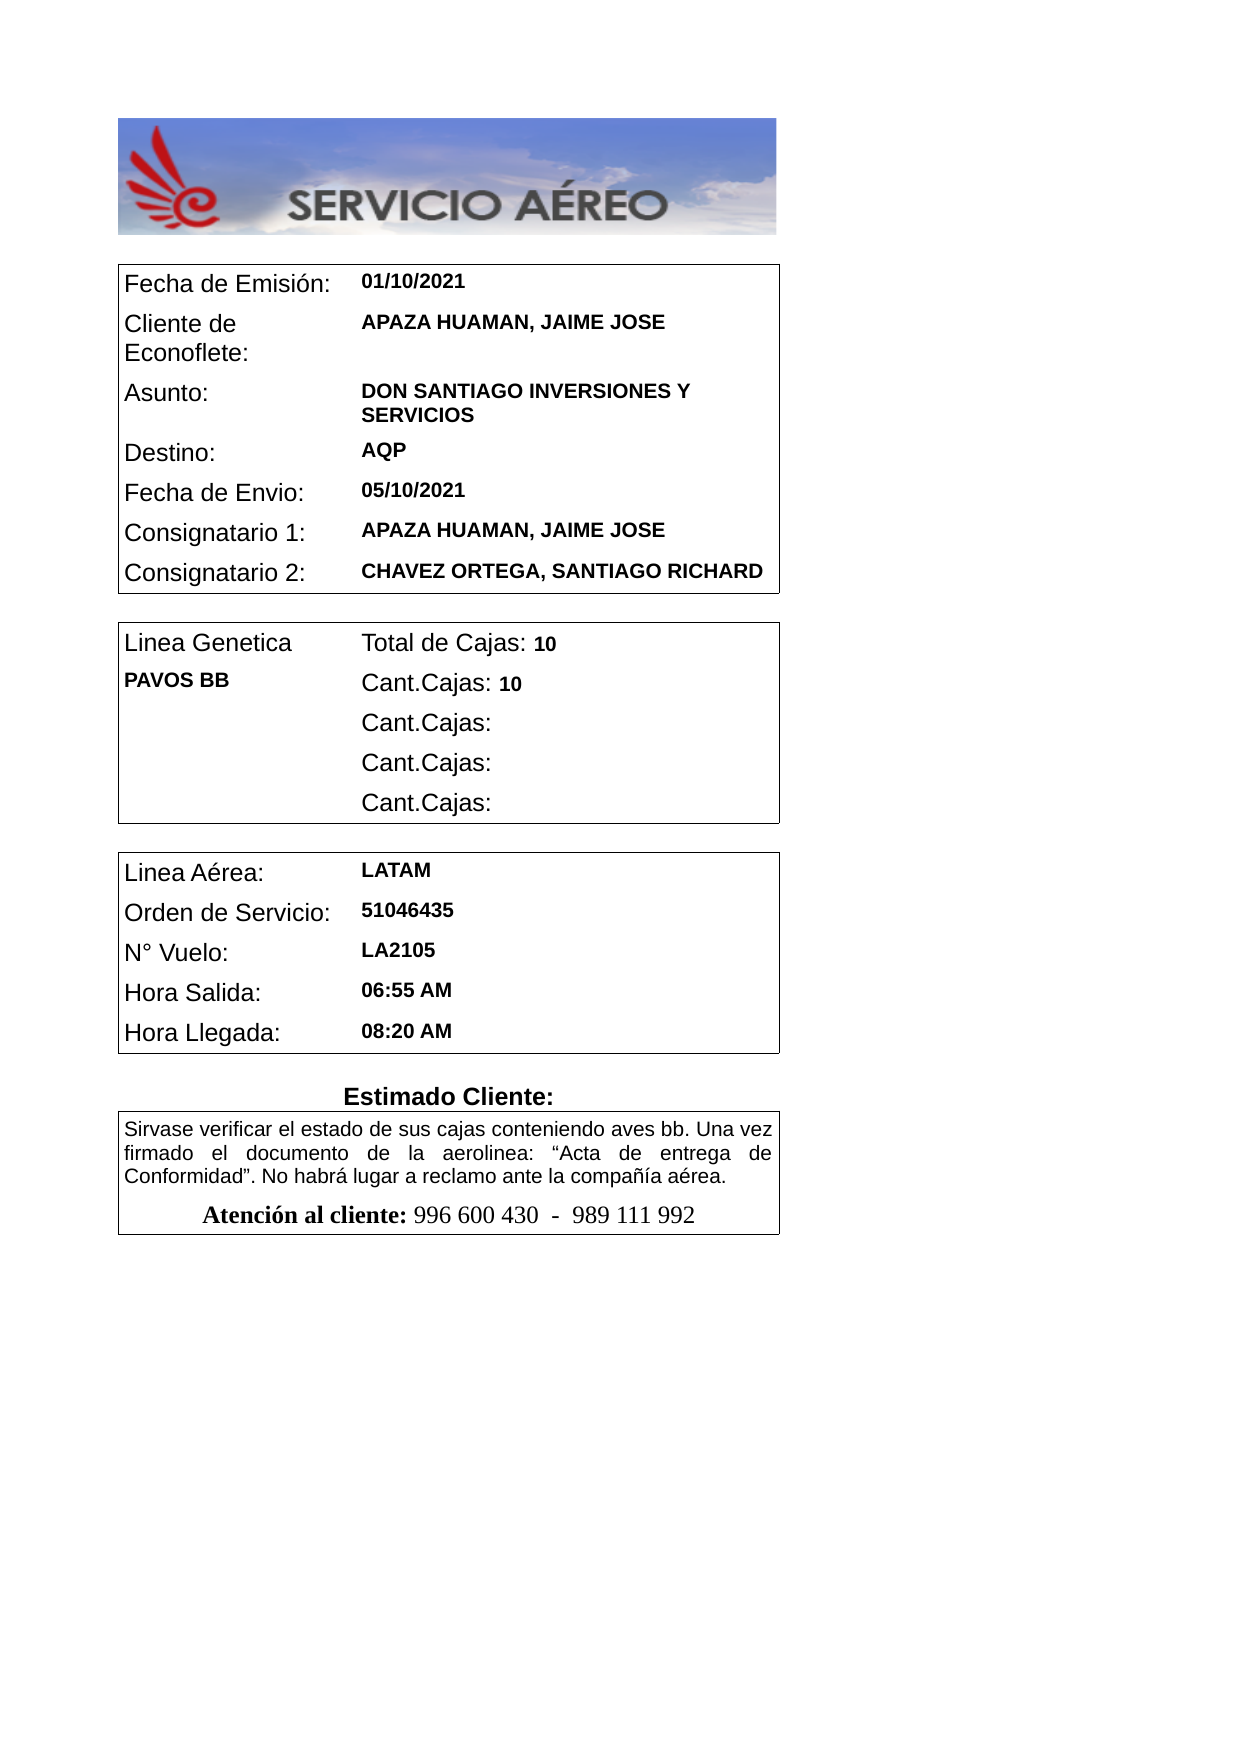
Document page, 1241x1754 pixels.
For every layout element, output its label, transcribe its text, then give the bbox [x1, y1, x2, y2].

table_cell Estimado Cliente: [118, 1054, 779, 1111]
table_cell Cant.Cajas: [356, 783, 779, 823]
table_cell Sirvase verificar el estado de sus cajas conteniendo aves bb. Una vez firmado el documento de la aerolinea: “Acta de entrega de Conformidad”. No habrá lugar a reclamo ante la compañía aérea. [119, 1112, 779, 1194]
table_cell APAZA HUAMAN, JAIME JOSE [356, 304, 779, 373]
table_cell Asunto: [119, 373, 356, 432]
table_cell Cant.Cajas: [356, 702, 779, 742]
table_cell 51046435 [356, 892, 779, 932]
table_cell Cant.Cajas: [356, 743, 779, 783]
table_cell LA2105 [356, 932, 779, 972]
table_cell DON SANTIAGO INVERSIONES Y SERVICIOS [356, 373, 779, 432]
table_cell Fecha de Envio: [119, 472, 356, 512]
table_cell [356, 594, 779, 622]
table_cell 05/10/2021 [356, 472, 779, 512]
table_cell Hora Salida: [119, 973, 356, 1013]
table_cell [118, 824, 356, 852]
table_cell Consignatario 1: [119, 513, 356, 553]
table_cell Total de Cajas: 10 [356, 623, 779, 662]
table_cell CHAVEZ ORTEGA, SANTIAGO RICHARD [356, 553, 779, 593]
table_cell Orden de Servicio: [119, 892, 356, 932]
table_cell Consignatario 2: [119, 553, 356, 593]
table_cell 06:55 AM [356, 973, 779, 1013]
table_cell [119, 783, 356, 823]
table_cell AQP [356, 432, 779, 472]
table_cell LATAM [356, 853, 779, 892]
table_cell [119, 702, 356, 742]
table_cell N° Vuelo: [119, 932, 356, 972]
table_cell Destino: [119, 432, 356, 472]
table_cell Atención al cliente: 996 600 430 - 989 111 992 [119, 1194, 779, 1234]
table_cell [356, 824, 779, 852]
table_header 01/10/2021 [356, 265, 779, 304]
table_cell 08:20 AM [356, 1013, 779, 1053]
table_cell [118, 594, 356, 622]
table_cell Hora Llegada: [119, 1013, 356, 1053]
table_cell Linea Genetica [119, 623, 356, 662]
picture [118, 118, 777, 235]
table_cell [119, 743, 356, 783]
table_cell Linea Aérea: [119, 853, 356, 892]
table_cell Cant.Cajas: 10 [356, 662, 779, 702]
table_cell APAZA HUAMAN, JAIME JOSE [356, 513, 779, 553]
table_header Fecha de Emisión: [119, 265, 356, 304]
table_cell Cliente de Econoflete: [119, 304, 356, 373]
table_cell PAVOS BB [119, 662, 356, 702]
